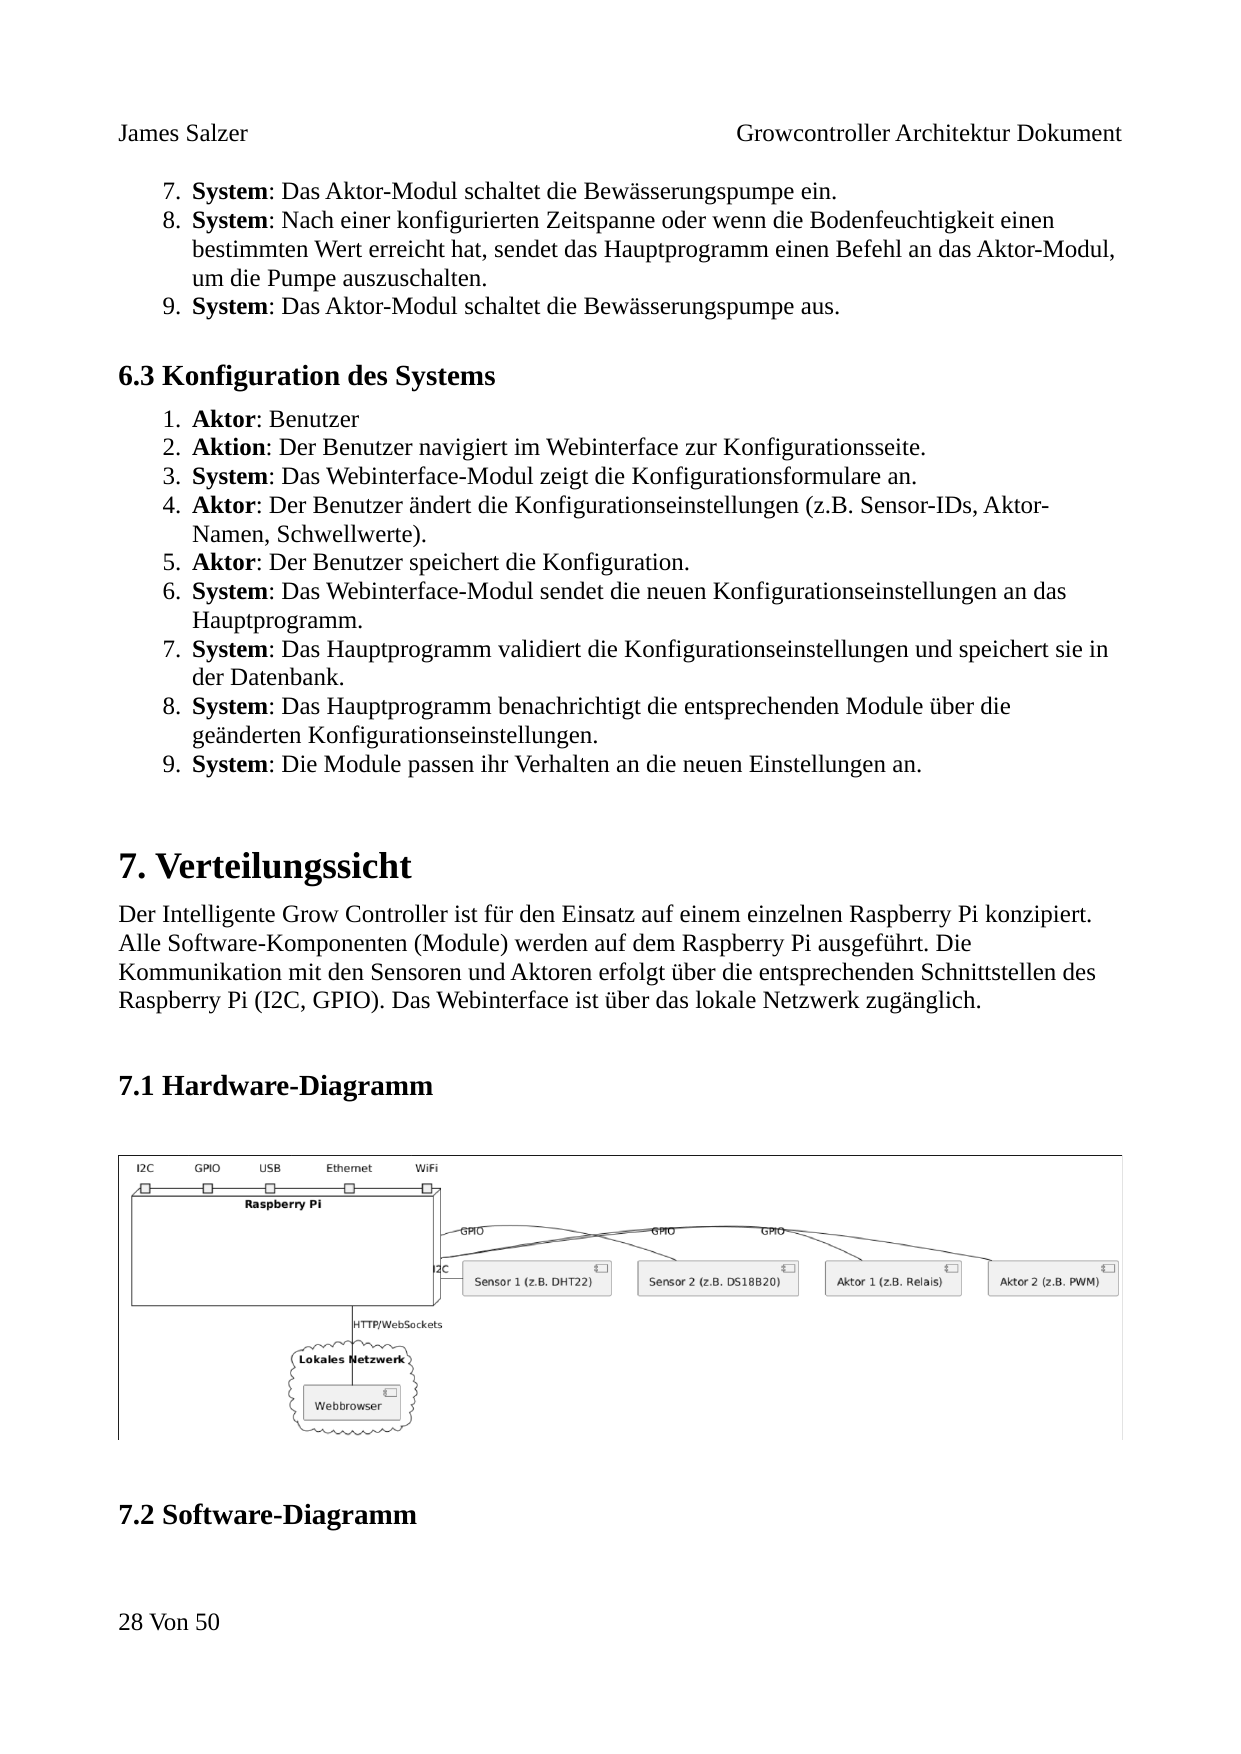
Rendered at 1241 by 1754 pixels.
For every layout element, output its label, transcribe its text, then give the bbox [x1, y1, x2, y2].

list System: Das Hauptprogramm validiert die Konfigurationseinstellungen und speichert sie in der Datenbank. [162, 634, 1122, 691]
list Aktion: Der Benutzer navigiert im Webinterface zur Konfigurationsseite. [162, 432, 1122, 461]
list System: Das Hauptprogramm benachrichtigt die entsprechenden Module über die geänderten Konfigurationseinstellungen. [162, 691, 1122, 749]
text Der Intelligente Grow Controller ist für den Einsatz auf einem einzelnen Raspberry Pi konzipiert. Alle Software-Komponenten (Module) werden auf dem Raspberry Pi ausgeführt. Die Kommunikation mit den Sensoren und Aktoren erfolgt über die entsprechenden Schnittstellen des Raspberry Pi (I2C, GPIO). Das Webinterface ist über das lokale Netzwerk zugänglich. [118, 899, 1122, 1014]
picture [118, 1155, 1123, 1440]
subtitle 7. Verteilungssicht [118, 844, 1122, 887]
list System: Das Webinterface-Modul sendet die neuen Konfigurationseinstellungen an das Hauptprogramm. [162, 576, 1122, 634]
list System: Nach einer konfigurierten Zeitspanne oder wenn die Bodenfeuchtigkeit einen bestimmten Wert erreicht hat, sendet das Hauptprogramm einen Befehl an das Aktor-Modul, um die Pumpe auszuschalten. [162, 205, 1122, 291]
subtitle 7.1 Hardware-Diagramm [118, 1068, 1122, 1102]
list System: Das Aktor-Modul schaltet die Bewässerungspumpe ein. [162, 176, 1122, 205]
subtitle 7.2 Software-Diagramm [118, 1497, 1122, 1531]
subtitle 6.3 Konfiguration des Systems [118, 358, 1122, 391]
list Aktor: Der Benutzer speichert die Konfiguration. [162, 547, 1122, 576]
list System: Die Module passen ihr Verhalten an die neuen Einstellungen an. [162, 749, 1122, 777]
list Aktor: Der Benutzer ändert die Konfigurationseinstellungen (z.B. Sensor-IDs, Aktor-Namen, Schwellwerte). [162, 490, 1122, 547]
list Aktor: Benutzer [162, 404, 1122, 432]
list System: Das Webinterface-Modul zeigt die Konfigurationsformulare an. [162, 461, 1122, 490]
list System: Das Aktor-Modul schaltet die Bewässerungspumpe aus. [162, 291, 1122, 320]
